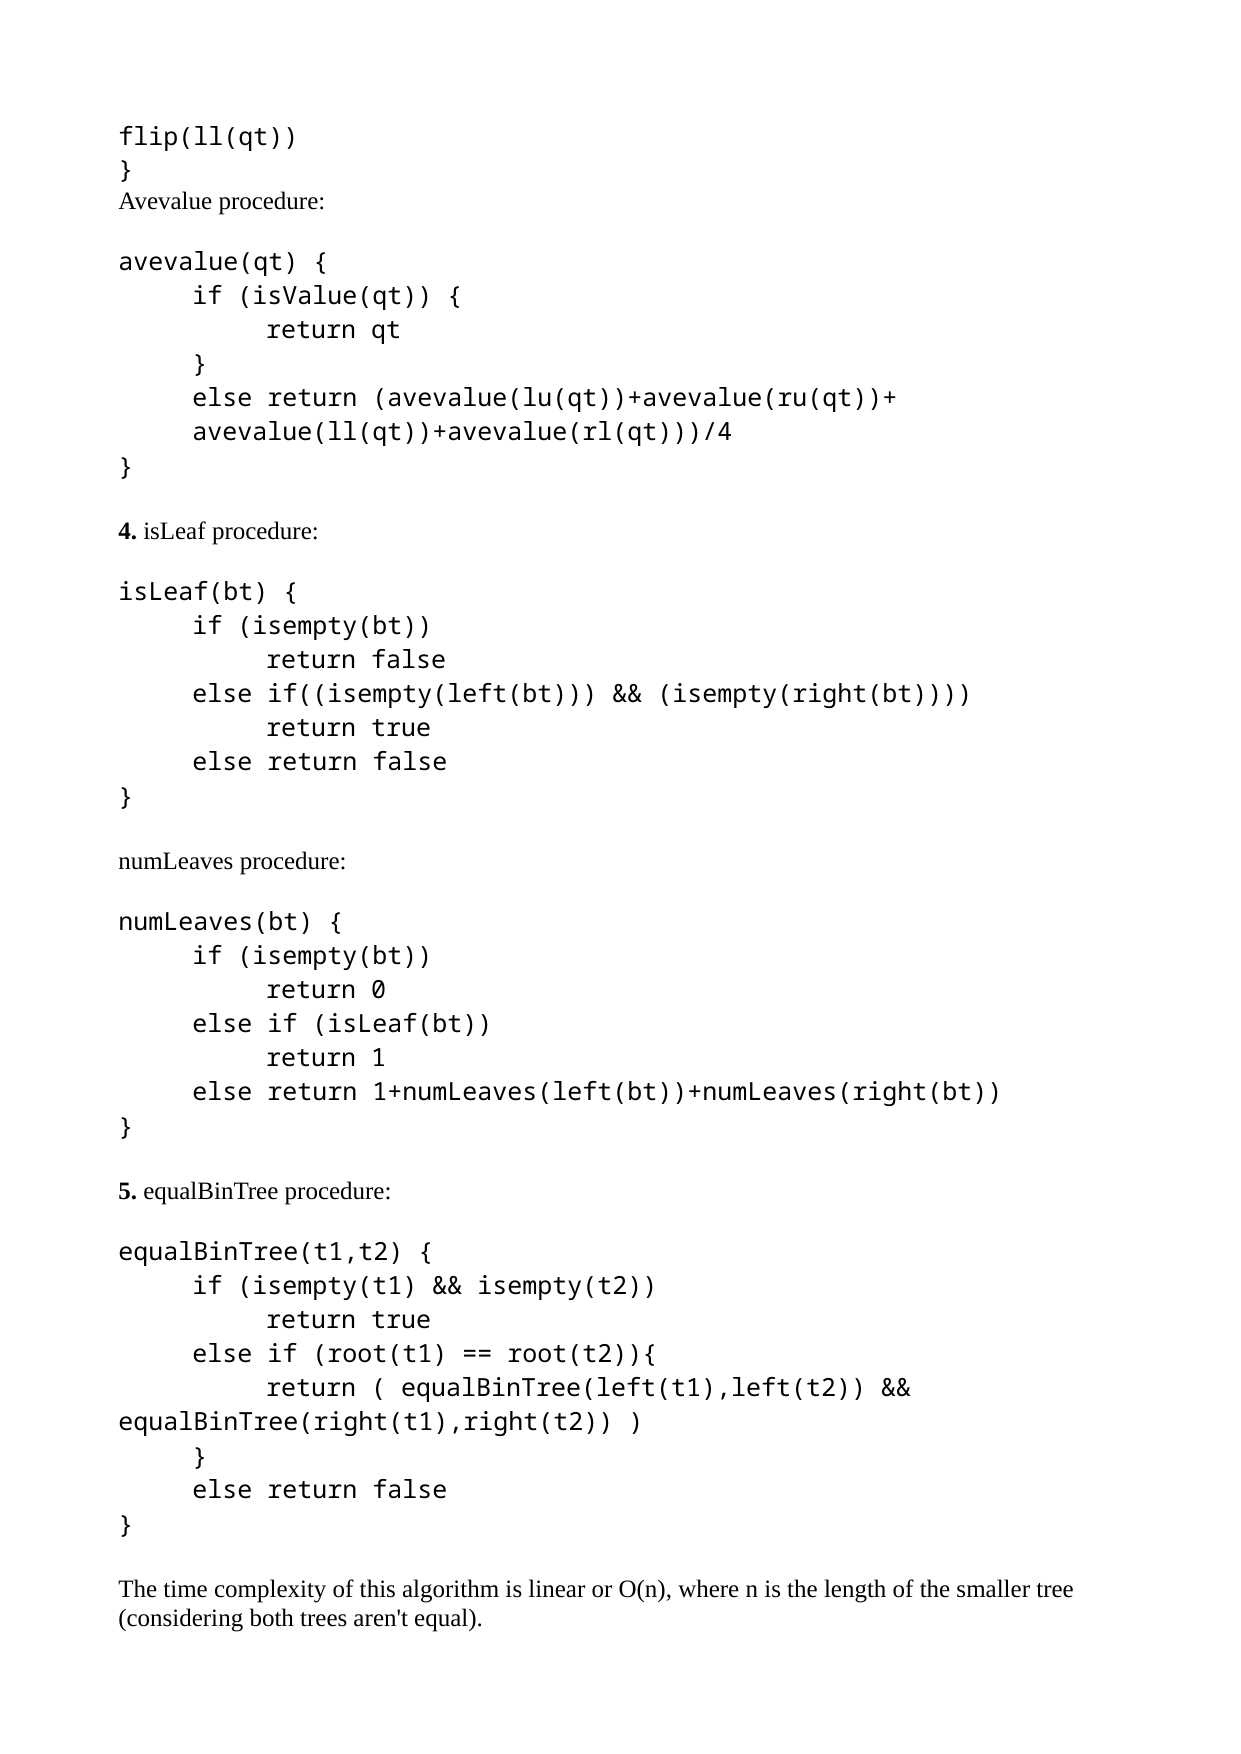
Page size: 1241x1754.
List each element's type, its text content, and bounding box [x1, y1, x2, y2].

text if (isValue(qt)) { [118, 278, 1122, 312]
text } [118, 448, 1122, 482]
text } [118, 1438, 1122, 1472]
text } [118, 1506, 1122, 1540]
text return ( equalBinTree(left(t1),left(t2)) && equalBinTree(right(t1),right(t2)) ) [118, 1370, 1122, 1438]
text else return 1+numLeaves(left(bt))+numLeaves(right(bt)) [118, 1074, 1122, 1108]
text The time complexity of this algorithm is linear or O(n), where n is the length of the smaller tree (considering both trees aren't equal). [118, 1574, 1122, 1632]
text } [118, 152, 1122, 186]
text } [118, 1108, 1122, 1142]
text return true [118, 1302, 1122, 1336]
text return 0 [118, 972, 1122, 1006]
text else return (avevalue(lu(qt))+avevalue(ru(qt))+ avevalue(ll(qt))+avevalue(rl(qt)))/4 [118, 380, 1122, 448]
text flip(ll(qt)) [118, 118, 1122, 152]
text return false [118, 642, 1122, 676]
text else return false [118, 1472, 1122, 1506]
text return true [118, 710, 1122, 744]
text avevalue(qt) { [118, 244, 1122, 278]
text return qt [118, 312, 1122, 346]
text if (isempty(t1) && isempty(t2)) [118, 1268, 1122, 1302]
text 4. isLeaf procedure: [118, 516, 1122, 545]
text else if (root(t1) == root(t2)){ [118, 1336, 1122, 1370]
text equalBinTree(t1,t2) { [118, 1234, 1122, 1268]
text numLeaves(bt) { [118, 904, 1122, 938]
text Avevalue procedure: [118, 186, 1122, 215]
text numLeaves procedure: [118, 846, 1122, 875]
text else return false [118, 744, 1122, 778]
text if (isempty(bt)) [118, 608, 1122, 642]
text else if (isLeaf(bt)) [118, 1006, 1122, 1040]
text else if((isempty(left(bt))) && (isempty(right(bt)))) [118, 676, 1122, 710]
text if (isempty(bt)) [118, 938, 1122, 972]
text return 1 [118, 1040, 1122, 1074]
text } [118, 346, 1122, 380]
text isLeaf(bt) { [118, 574, 1122, 608]
text } [118, 778, 1122, 812]
text 5. equalBinTree procedure: [118, 1176, 1122, 1205]
